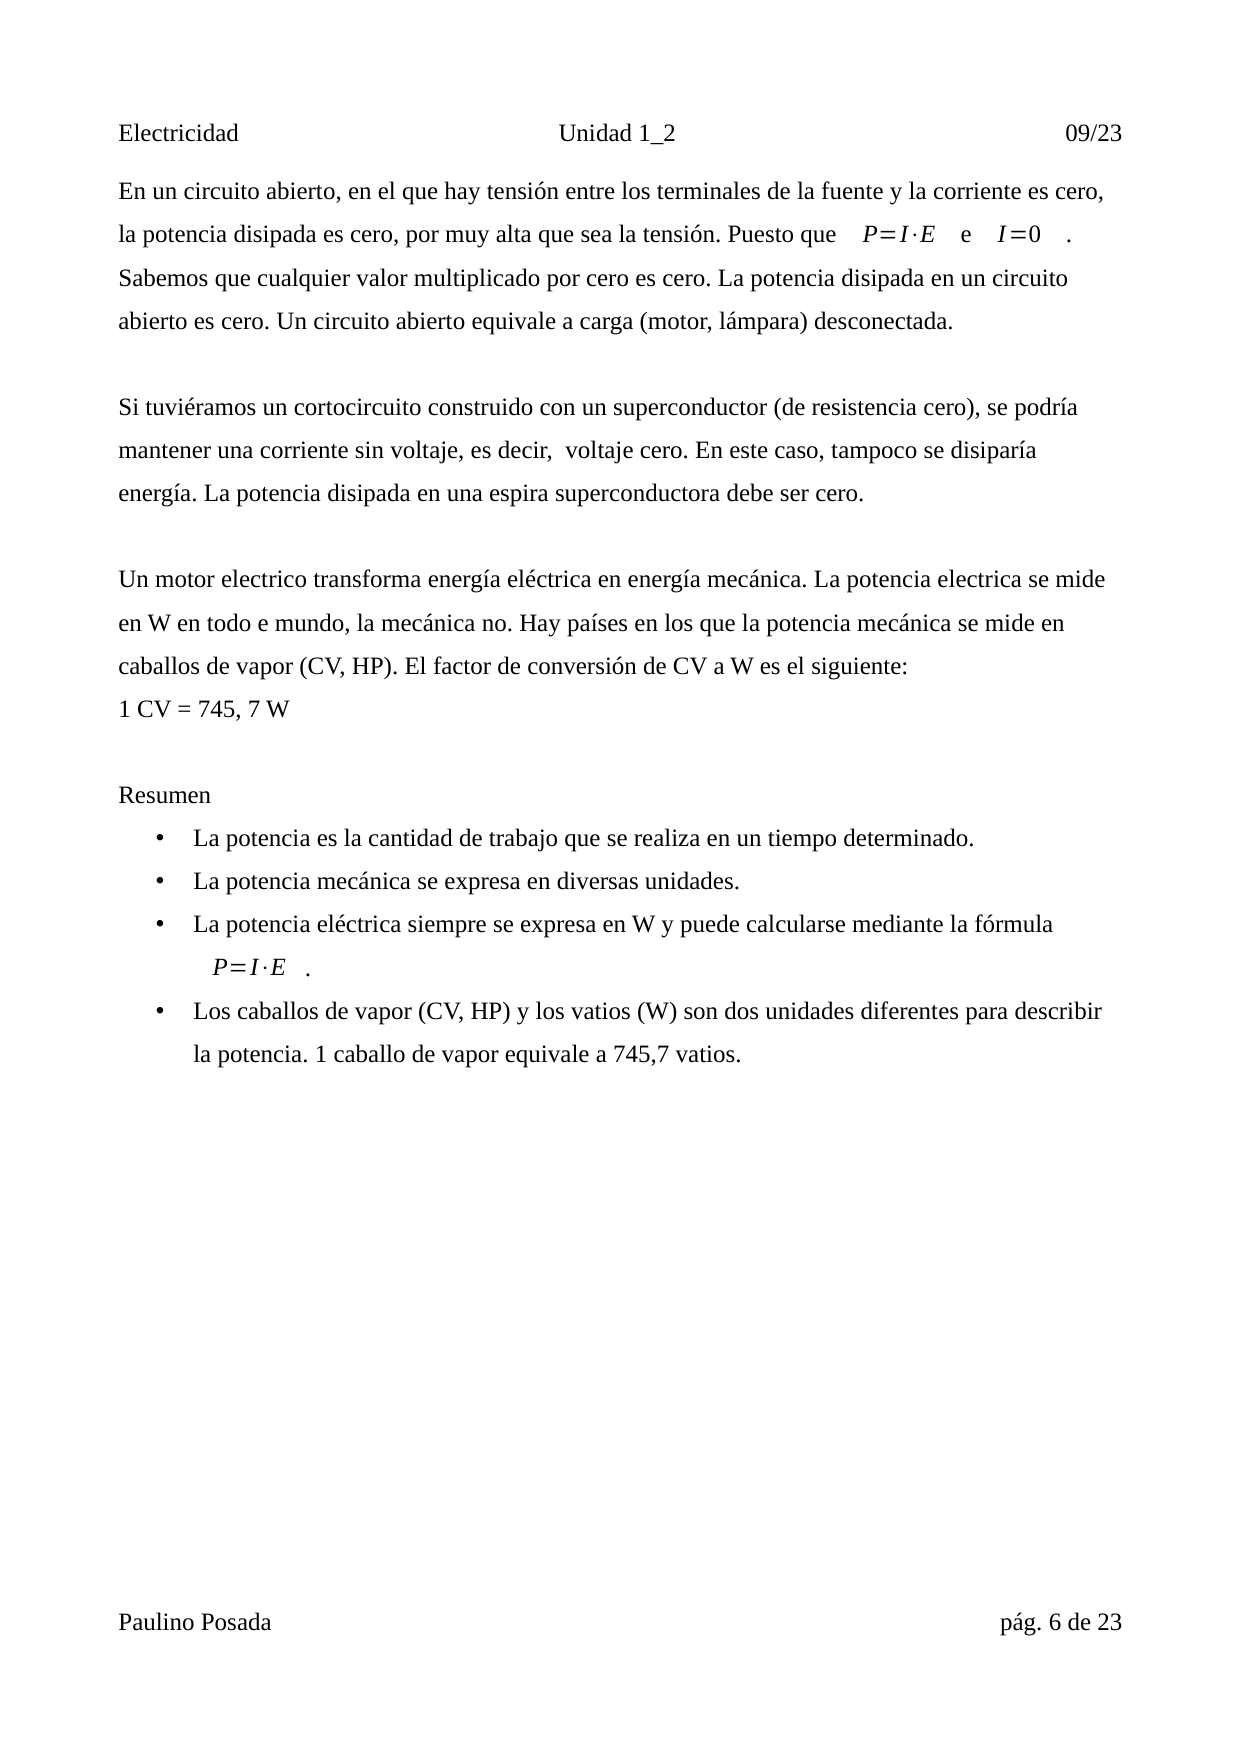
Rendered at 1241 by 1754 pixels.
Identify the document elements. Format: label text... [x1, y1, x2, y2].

list La potencia mecánica se expresa en diversas unidades. [156, 866, 1122, 895]
list La potencia eléctrica siempre se expresa en W y puede calcularse mediante la fórmula . [156, 909, 1122, 981]
text En un circuito abierto, en el que hay tensión entre los terminales de la fuente y la corriente es cero, la potencia disipada es cero, por muy alta que sea la tensión. Puesto que e . Sabemos que cualquier valor multiplicado por cero es cero. La potencia disipada en un circuito abierto es cero. Un circuito abierto equivale a carga (motor, lámpara) desconectada. [118, 176, 1122, 334]
text 1 CV = 745, 7 W [118, 694, 1122, 723]
text Resumen [118, 780, 1122, 809]
text Si tuviéramos un cortocircuito construido con un superconductor (de resistencia cero), se podría mantener una corriente sin voltaje, es decir, voltaje cero. En este caso, tampoco se disiparía energía. La potencia disipada en una espira superconductora debe ser cero. [118, 392, 1122, 507]
list Los caballos de vapor (CV, HP) y los vatios (W) son dos unidades diferentes para describir la potencia. 1 caballo de vapor equivale a 745,7 vatios. [156, 996, 1122, 1068]
list La potencia es la cantidad de trabajo que se realiza en un tiempo determinado. [156, 823, 1122, 852]
text Un motor electrico transforma energía eléctrica en energía mecánica. La potencia electrica se mide en W en todo e mundo, la mecánica no. Hay países en los que la potencia mecánica se mide en caballos de vapor (CV, HP). El factor de conversión de CV a W es el siguiente: [118, 564, 1122, 679]
